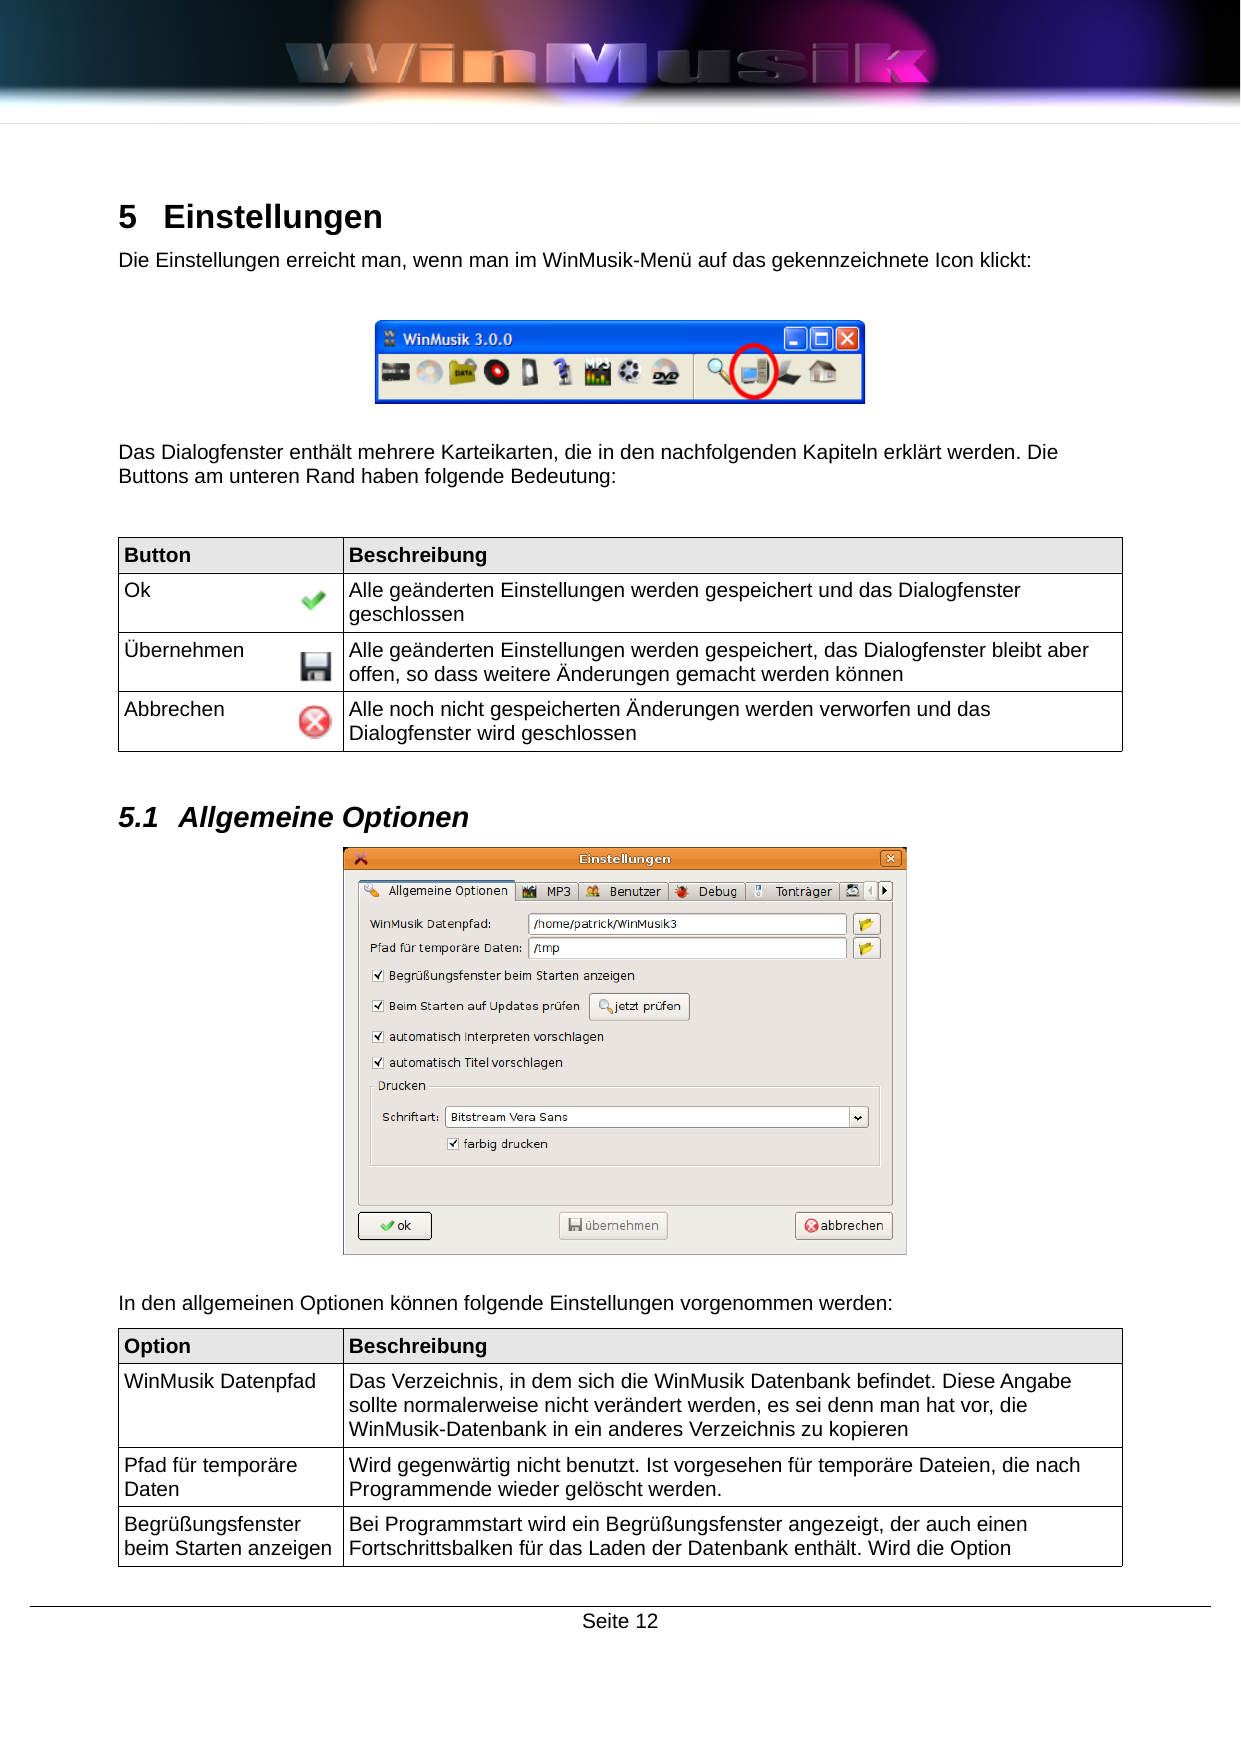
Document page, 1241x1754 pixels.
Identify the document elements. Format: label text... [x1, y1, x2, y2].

text Das Dialogfenster enthält mehrere Karteikarten, die in den nachfolgenden Kapiteln erklärt werden. Die Buttons am unteren Rand haben folgende Bedeutung: [118, 440, 1122, 488]
table_cell Bei Programmstart wird ein Begrüßungsfenster angezeigt, der auch einen Fortschrittsbalken für das Laden der Datenbank enthält. Wird die Option [344, 1507, 1122, 1566]
subtitle Allgemeine Optionen [118, 800, 1122, 833]
table_cell Ok [127, 589, 137, 596]
table_cell Das Verzeichnis, in dem sich die WinMusik Datenbank befindet. Diese Angabe sollte normalerweise nicht verändert werden, es sei denn man hat vor, die WinMusik-Datenbank in ein anderes Verzeichnis zu kopieren [344, 1364, 1122, 1447]
table_cell Abbrechen [119, 692, 343, 738]
table_cell Alle geänderten Einstellungen werden gespeichert, das Dialogfenster bleibt aber offen, so dass weitere Änderungen gemacht werden können [344, 633, 1122, 691]
table_header Button [119, 538, 343, 572]
table_cell WinMusik Datenpfad [119, 1364, 343, 1447]
picture [301, 588, 327, 614]
table_cell Ok [119, 574, 343, 588]
picture [300, 652, 334, 686]
table_cell Pfad für temporäre Daten [119, 1448, 343, 1506]
table_cell Begrüßungsfenster beim Starten anzeigen [119, 1507, 343, 1566]
picture [298, 705, 332, 739]
table_cell Alle noch nicht gespeicherten Änderungen werden verworfen und das Dialogfenster wird geschlossen [344, 692, 1122, 751]
table_header Option [119, 1329, 343, 1363]
subtitle Einstellungen [118, 197, 1122, 235]
text Die Einstellungen erreicht man, wenn man im WinMusik-Menü auf das gekennzeichnete Icon klickt: [118, 248, 1122, 272]
table_cell [119, 739, 343, 751]
table_cell Ok [119, 589, 343, 632]
table_cell Übernehmen [119, 653, 343, 691]
table_cell Wird gegenwärtig nicht benutzt. Ist vorgesehen für temporäre Dateien, die nach Programmende wieder gelöscht werden. [344, 1448, 1122, 1506]
table_header Beschreibung [344, 538, 1122, 572]
text In den allgemeinen Optionen können folgende Einstellungen vorgenommen werden: [118, 1291, 1122, 1315]
table_header Beschreibung [344, 1329, 1122, 1363]
table_cell Alle geänderten Einstellungen werden gespeichert und das Dialogfenster geschlossen [344, 574, 1122, 632]
table_cell Ok [127, 584, 137, 588]
picture [343, 847, 907, 1255]
table_cell Übernehmen [119, 633, 343, 652]
